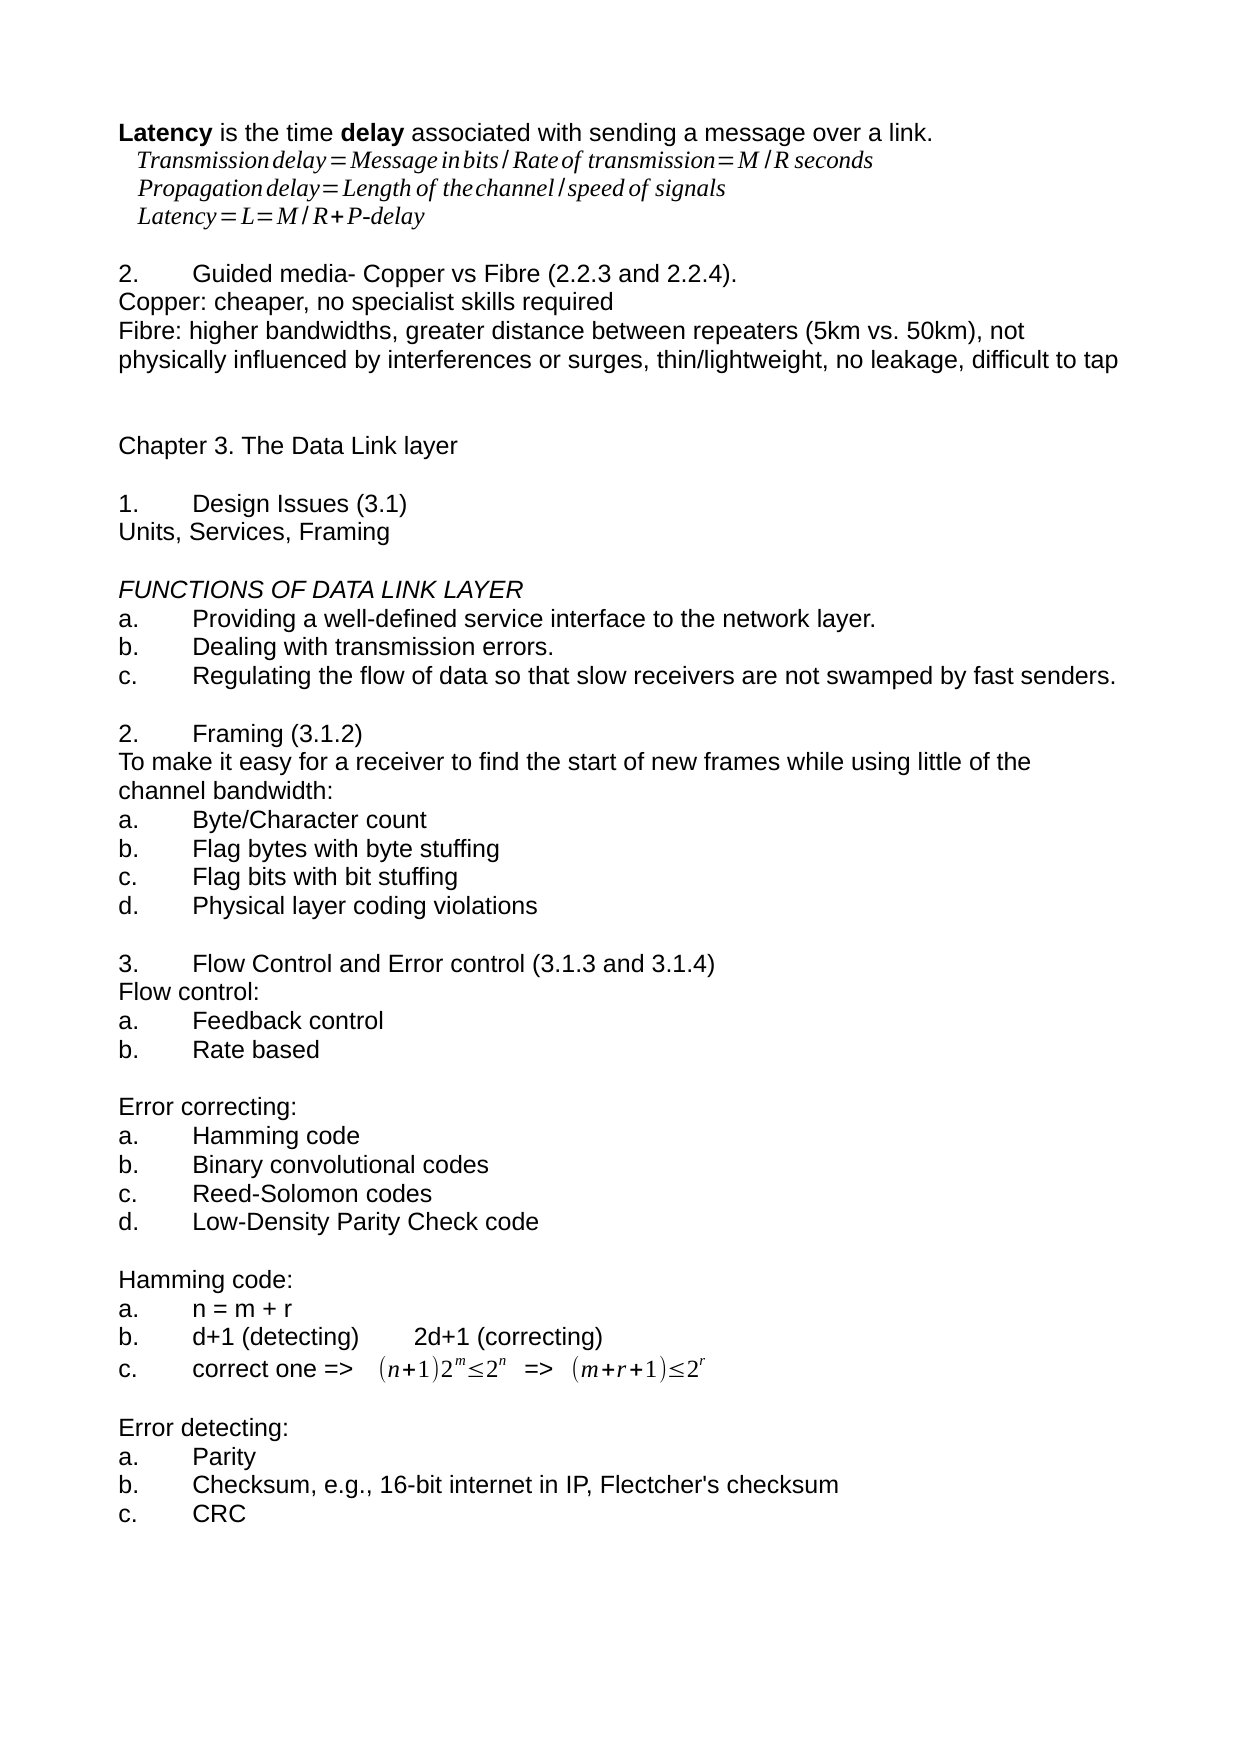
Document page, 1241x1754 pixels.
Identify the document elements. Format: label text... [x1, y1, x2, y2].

text To make it easy for a receiver to find the start of new frames while using little of the channel bandwidth: [118, 747, 1122, 805]
text Units, Services, Framing [118, 517, 1122, 546]
text a. Byte/Character count [118, 805, 1122, 834]
text Error correcting: [118, 1092, 1122, 1121]
text FUNCTIONS OF DATA LINK LAYER [118, 575, 1122, 604]
text 1. Design Issues (3.1) [118, 489, 1122, 517]
text c. CRC [118, 1499, 1122, 1528]
text a. Parity [118, 1442, 1122, 1470]
text Copper: cheaper, no specialist skills required [118, 287, 1122, 316]
text c. Flag bits with bit stuffing [118, 862, 1122, 891]
text b. d+1 (detecting) 2d+1 (correcting) [118, 1322, 1122, 1351]
text Hamming code: [118, 1265, 1122, 1294]
text Flow control: [118, 977, 1122, 1006]
text 3. Flow Control and Error control (3.1.3 and 3.1.4) [118, 949, 1122, 977]
text 2. Framing (3.1.2) [118, 719, 1122, 747]
text a. Hamming code [118, 1121, 1122, 1150]
text b. Dealing with transmission errors. [118, 632, 1122, 661]
text Chapter 3. The Data Link layer [118, 431, 1122, 460]
text 2. Guided media- Copper vs Fibre (2.2.3 and 2.2.4). [118, 259, 1122, 287]
text c. Regulating the flow of data so that slow receivers are not swamped by fast senders. [118, 661, 1122, 690]
text b. Checksum, e.g., 16-bit internet in IP, Flectcher's checksum [118, 1470, 1122, 1499]
text c. Reed-Solomon codes [118, 1179, 1122, 1207]
text c. correct one => => [118, 1351, 1122, 1384]
text Latency is the time delay associated with sending a message over a link. [118, 118, 1122, 147]
text b. Flag bytes with byte stuffing [118, 834, 1122, 862]
text Error detecting: [118, 1413, 1122, 1442]
text Fibre: higher bandwidths, greater distance between repeaters (5km vs. 50km), not physically influenced by interferences or surges, thin/lightweight, no leakage, difficult to tap [118, 316, 1122, 374]
text d. Low-Density Parity Check code [118, 1207, 1122, 1236]
text b. Rate based [118, 1035, 1122, 1064]
text d. Physical layer coding violations [118, 891, 1122, 920]
text b. Binary convolutional codes [118, 1150, 1122, 1179]
text a. Providing a well-defined service interface to the network layer. [118, 604, 1122, 632]
text a. n = m + r [118, 1294, 1122, 1322]
text a. Feedback control [118, 1006, 1122, 1035]
